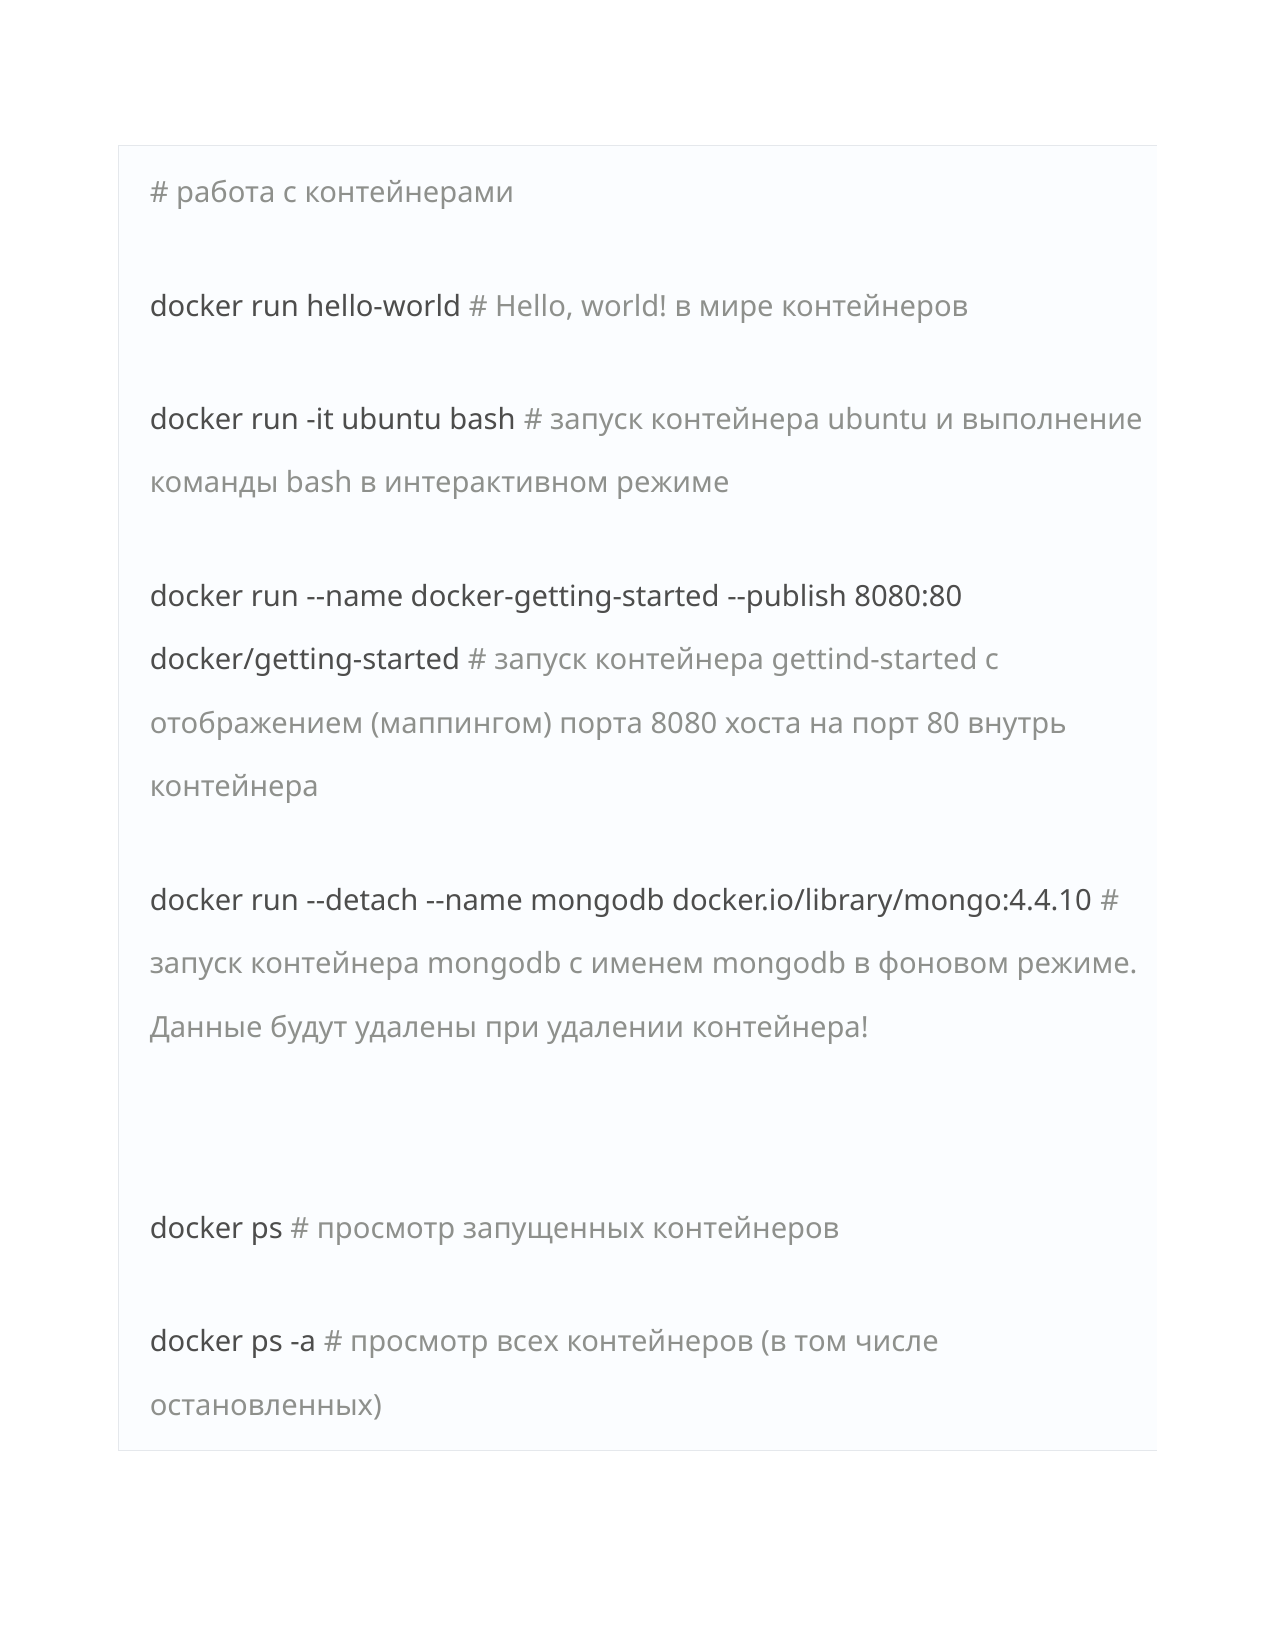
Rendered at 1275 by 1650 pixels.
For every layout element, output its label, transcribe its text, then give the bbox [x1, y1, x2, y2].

text # работа с контейнерами [119, 146, 1157, 211]
text docker ps # просмотр запущенных контейнеров [119, 1180, 1157, 1247]
text docker run --name docker-getting-started --publish 8080:80 docker/getting-started # запуск контейнера gettind-started с отображением (маппингом) порта 8080 хоста на порт 80 внутрь контейнера [119, 548, 1157, 805]
text docker run hello-world # Hello, world! в мире контейнеров [119, 258, 1157, 324]
text docker ps -a # просмотр всех контейнеров (в том числе остановленных) [119, 1294, 1157, 1450]
text docker run --detach --name mongodb docker.io/library/mongo:4.4.10 # запуск контейнера mongodb с именем mongodb в фоновом режиме. Данные будут удалены при удалении контейнера! [119, 852, 1157, 1046]
text docker run -it ubuntu bash # запуск контейнера ubuntu и выполнение команды bash в интерактивном режиме [119, 372, 1157, 501]
